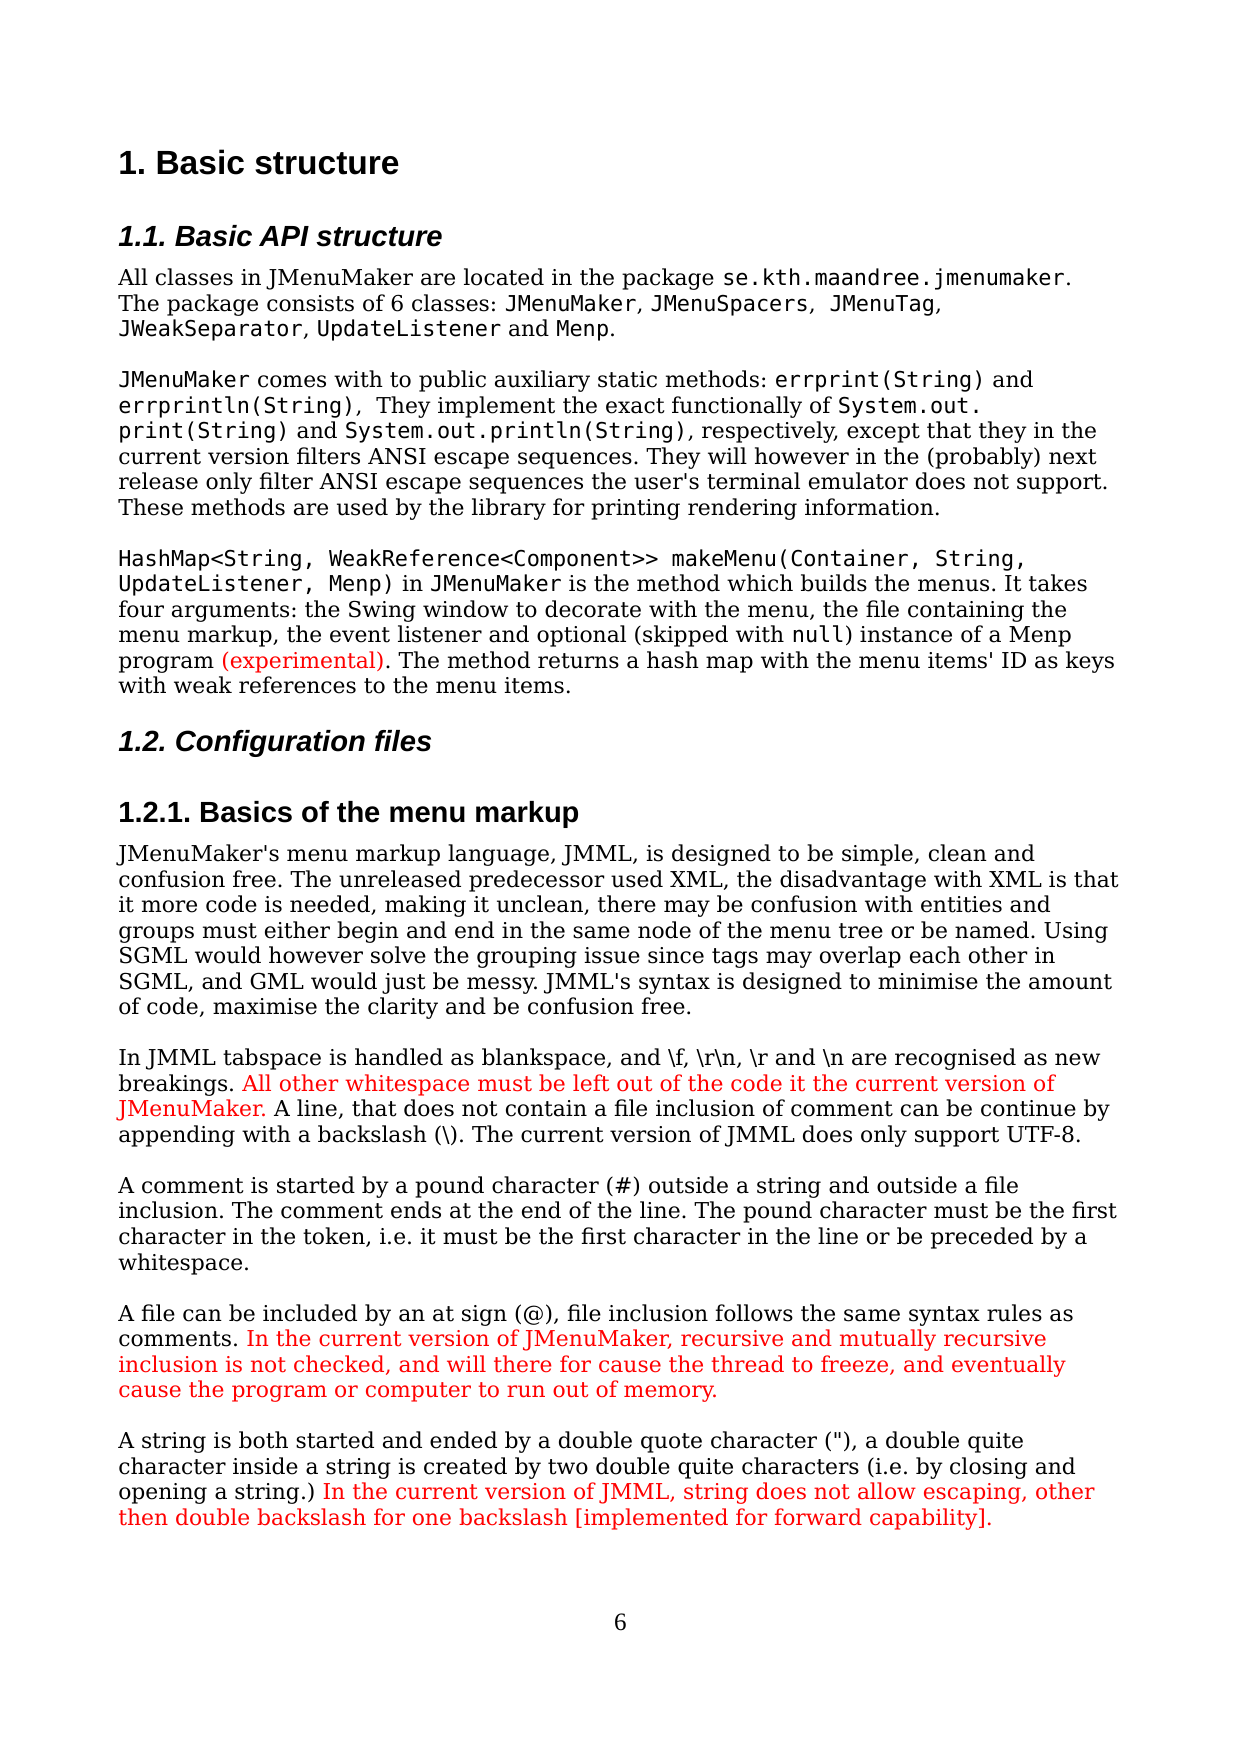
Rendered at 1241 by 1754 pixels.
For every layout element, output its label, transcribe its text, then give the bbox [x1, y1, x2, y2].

subtitle 1.1. Basic API structure [118, 219, 1122, 253]
text A comment is started by a pound character (#) outside a string and outside a file inclusion. The comment ends at the end of the line. The pound character must be the first character in the token, i.e. it must be the first character in the line or be preceded by a whitespace. [118, 1173, 1122, 1275]
text release only filter ANSI escape sequences the user's terminal emulator does not support. [118, 469, 1122, 495]
subtitle 1. Basic structure [118, 143, 1122, 182]
text In JMML tabspace is handled as blankspace, and \f, \r\n, \r and \n are recognised as new breakings. All other whitespace must be left out of the code it the current version of JMenuMaker. A line, that does not contain a file inclusion of comment can be continue by appending with a backslash (\). The current version of JMML does only support UTF-8. [118, 1045, 1122, 1147]
subtitle 1.2.1. Basics of the menu markup [118, 795, 1122, 829]
text A file can be included by an at sign (@), file inclusion follows the same syntax rules as comments. In the current version of JMenuMaker, recursive and mutually recursive inclusion is not checked, and will there for cause the thread to freeze, and eventually cause the program or computer to run out of memory. [118, 1301, 1122, 1403]
text print(String) and System.out.println(String), respectively, except that they in the current version filters ANSI escape sequences. They will however in the (probably) next [118, 418, 1122, 469]
text JMenuMaker comes with to public auxiliary static methods: errprint(String) and errprintln(String), They implement the exact functionally of System.out. [118, 367, 1122, 418]
text These methods are used by the library for printing rendering information. [118, 495, 1122, 521]
text A string is both started and ended by a double quote character ("), a double quite character inside a string is created by two double quite characters (i.e. by closing and opening a string.) In the current version of JMML, string does not allow escaping, other then double backslash for one backslash [implemented for forward capability]. [118, 1428, 1122, 1530]
text JMenuMaker's menu markup language, JMML, is designed to be simple, clean and confusion free. The unreleased predecessor used XML, the disadvantage with XML is that it more code is needed, making it unclean, there may be confusion with entities and groups must either begin and end in the same node of the menu tree or be named. Using SGML would however solve the grouping issue since tags may overlap each other in SGML, and GML would just be messy. JMML's syntax is designed to minimise the amount of code, maximise the clarity and be confusion free. [118, 841, 1122, 1020]
text HashMap<String, WeakReference<Component>> makeMenu(Container, String, UpdateListener, Menp) in JMenuMaker is the method which builds the menus. It takes four arguments: the Swing window to decorate with the menu, the file containing the menu markup, the event listener and optional (skipped with null) instance of a Menp program (experimental). The method returns a hash map with the menu items' ID as keys with weak references to the menu items. [118, 546, 1122, 699]
subtitle 1.2. Configuration files [118, 724, 1122, 758]
text All classes in JMenuMaker are located in the package se.kth.maandree.jmenumaker. The package consists of 6 classes: JMenuMaker, JMenuSpacers, JMenuTag, JWeakSeparator, UpdateListener and Menp. [118, 265, 1122, 342]
